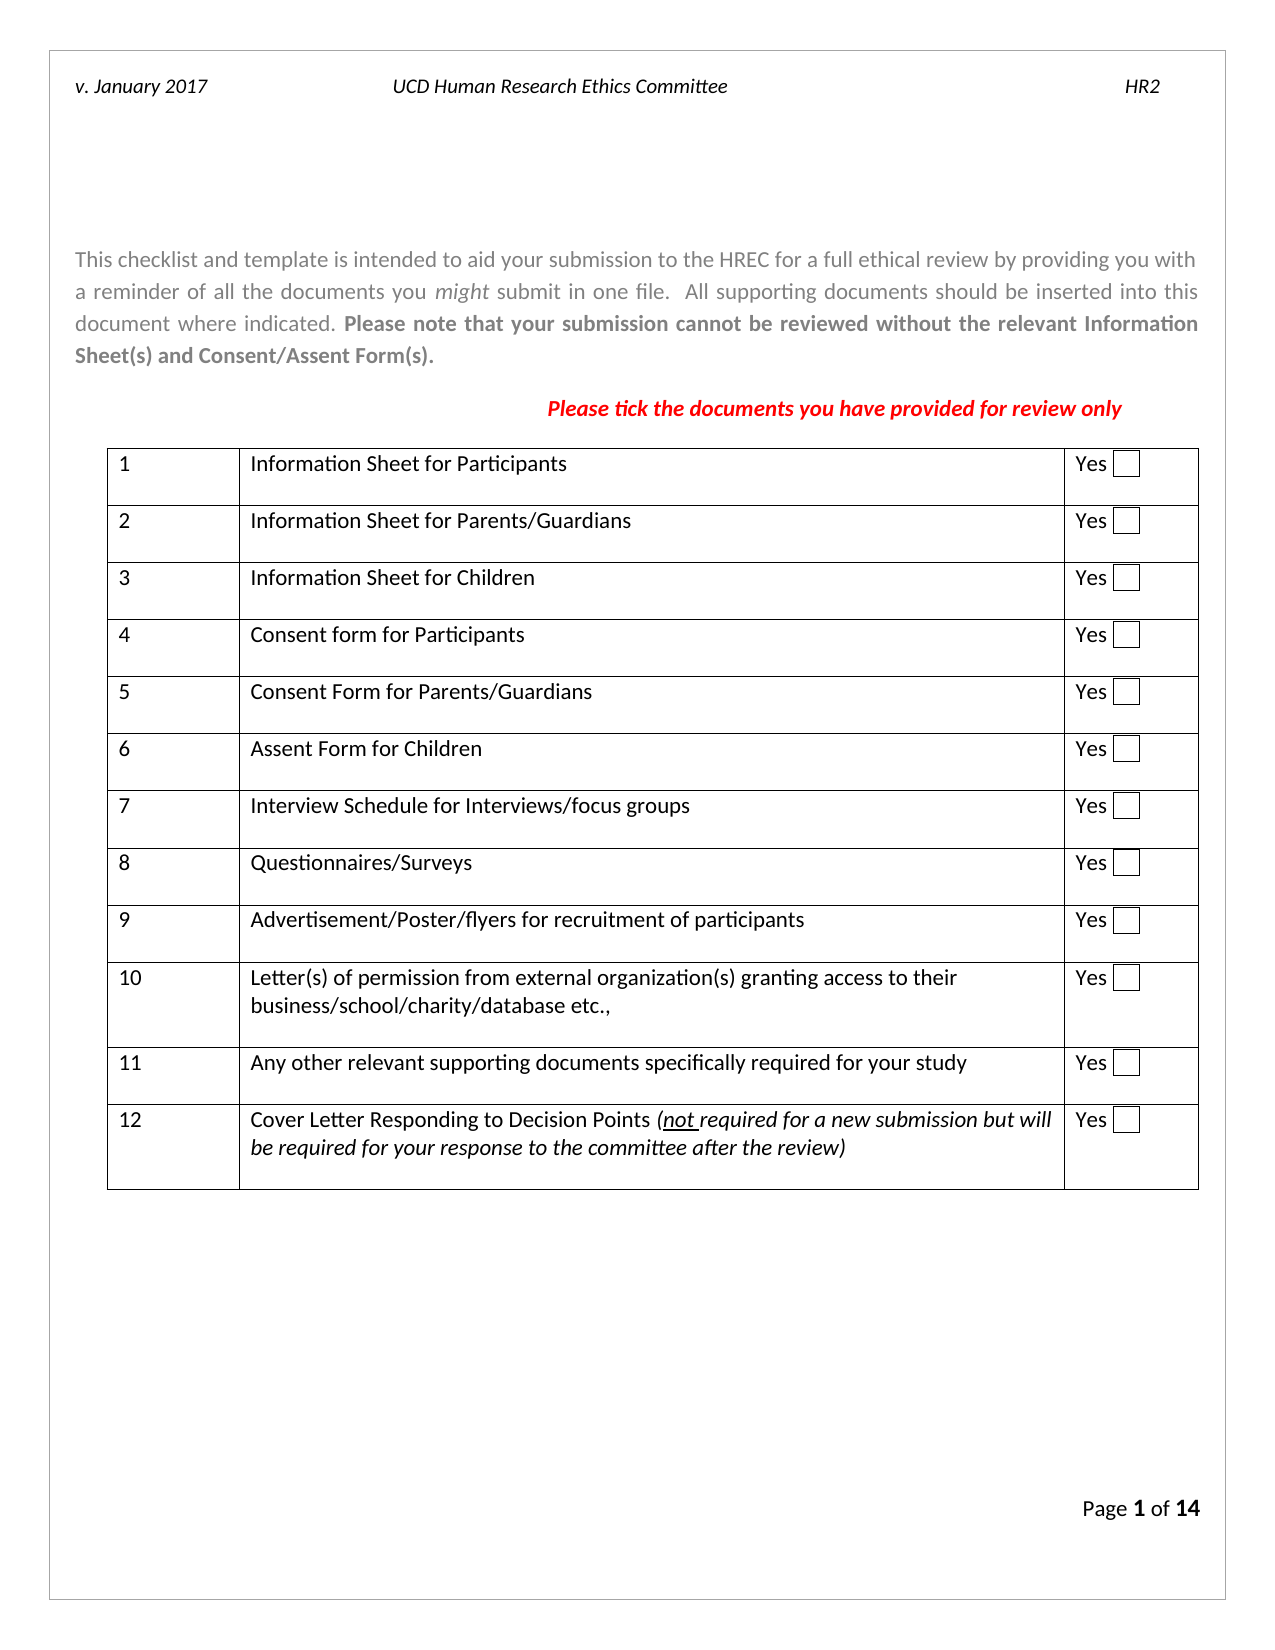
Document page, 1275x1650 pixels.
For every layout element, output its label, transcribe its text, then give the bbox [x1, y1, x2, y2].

table_cell Yes [1065, 620, 1198, 676]
table_cell 11 [108, 1048, 239, 1104]
table_cell Yes [1065, 1105, 1198, 1189]
table_cell 4 [108, 620, 239, 676]
table_header 1 [108, 449, 239, 505]
table_cell Yes [1065, 734, 1198, 790]
table_cell 10 [108, 963, 239, 1047]
table_header Yes [1065, 449, 1198, 505]
table_cell Yes [1065, 849, 1198, 904]
table_cell Consent form for Participants [240, 620, 1064, 676]
table_cell 5 [108, 677, 239, 733]
text for submission via InfoHub [75, 139, 1200, 178]
table_cell 7 [108, 791, 239, 847]
table_cell 6 [108, 734, 239, 790]
table_cell Assent Form for Children [240, 734, 1064, 790]
table_cell Yes [1065, 563, 1198, 619]
table_cell 3 [108, 563, 239, 619]
table_cell Yes [1065, 791, 1198, 847]
table_cell Yes [1065, 506, 1198, 562]
text Please tick the documents you have provided for review only [75, 394, 1200, 423]
table_cell Yes [1065, 906, 1198, 962]
table_header Information Sheet for Participants [240, 449, 1064, 505]
table_cell Interview Schedule for Interviews/focus groups [240, 791, 1064, 847]
table_cell Yes [1065, 1048, 1198, 1104]
table_cell 9 [108, 906, 239, 962]
table_cell Letter(s) of permission from external organization(s) granting access to their business/school/charity/database etc., [240, 963, 1064, 1047]
table_cell Any other relevant supporting documents specifically required for your study [240, 1048, 1064, 1104]
table_cell Advertisement/Poster/flyers for recruitment of participants [240, 906, 1064, 962]
table_cell 2 [108, 506, 239, 562]
table_cell 12 [108, 1105, 239, 1189]
table_cell Consent Form for Parents/Guardians [240, 677, 1064, 733]
table_cell Yes [1065, 963, 1198, 1047]
text HREC SUPPORTING DOCUMENT CHECKLIST & TEMPLATE [75, 99, 1200, 139]
table_cell Cover Letter Responding to Decision Points (not required for a new submission but will be required for your response to the committee after the review) [240, 1105, 1064, 1189]
table_cell Information Sheet for Parents/Guardians [240, 506, 1064, 562]
table_cell Questionnaires/Surveys [240, 849, 1064, 904]
table_cell 8 [108, 849, 239, 904]
table_cell Information Sheet for Children [240, 563, 1064, 619]
table_cell Yes [1065, 677, 1198, 733]
text This checklist and template is intended to aid your submission to the HREC for a full ethical review by providing you with a reminder of all the documents you might submit in one file. All supporting documents should be inserted into this document where indicated. Please note that your submission cannot be reviewed without the relevant Information Sheet(s) and Consent/Assent Form(s). [75, 245, 1200, 369]
